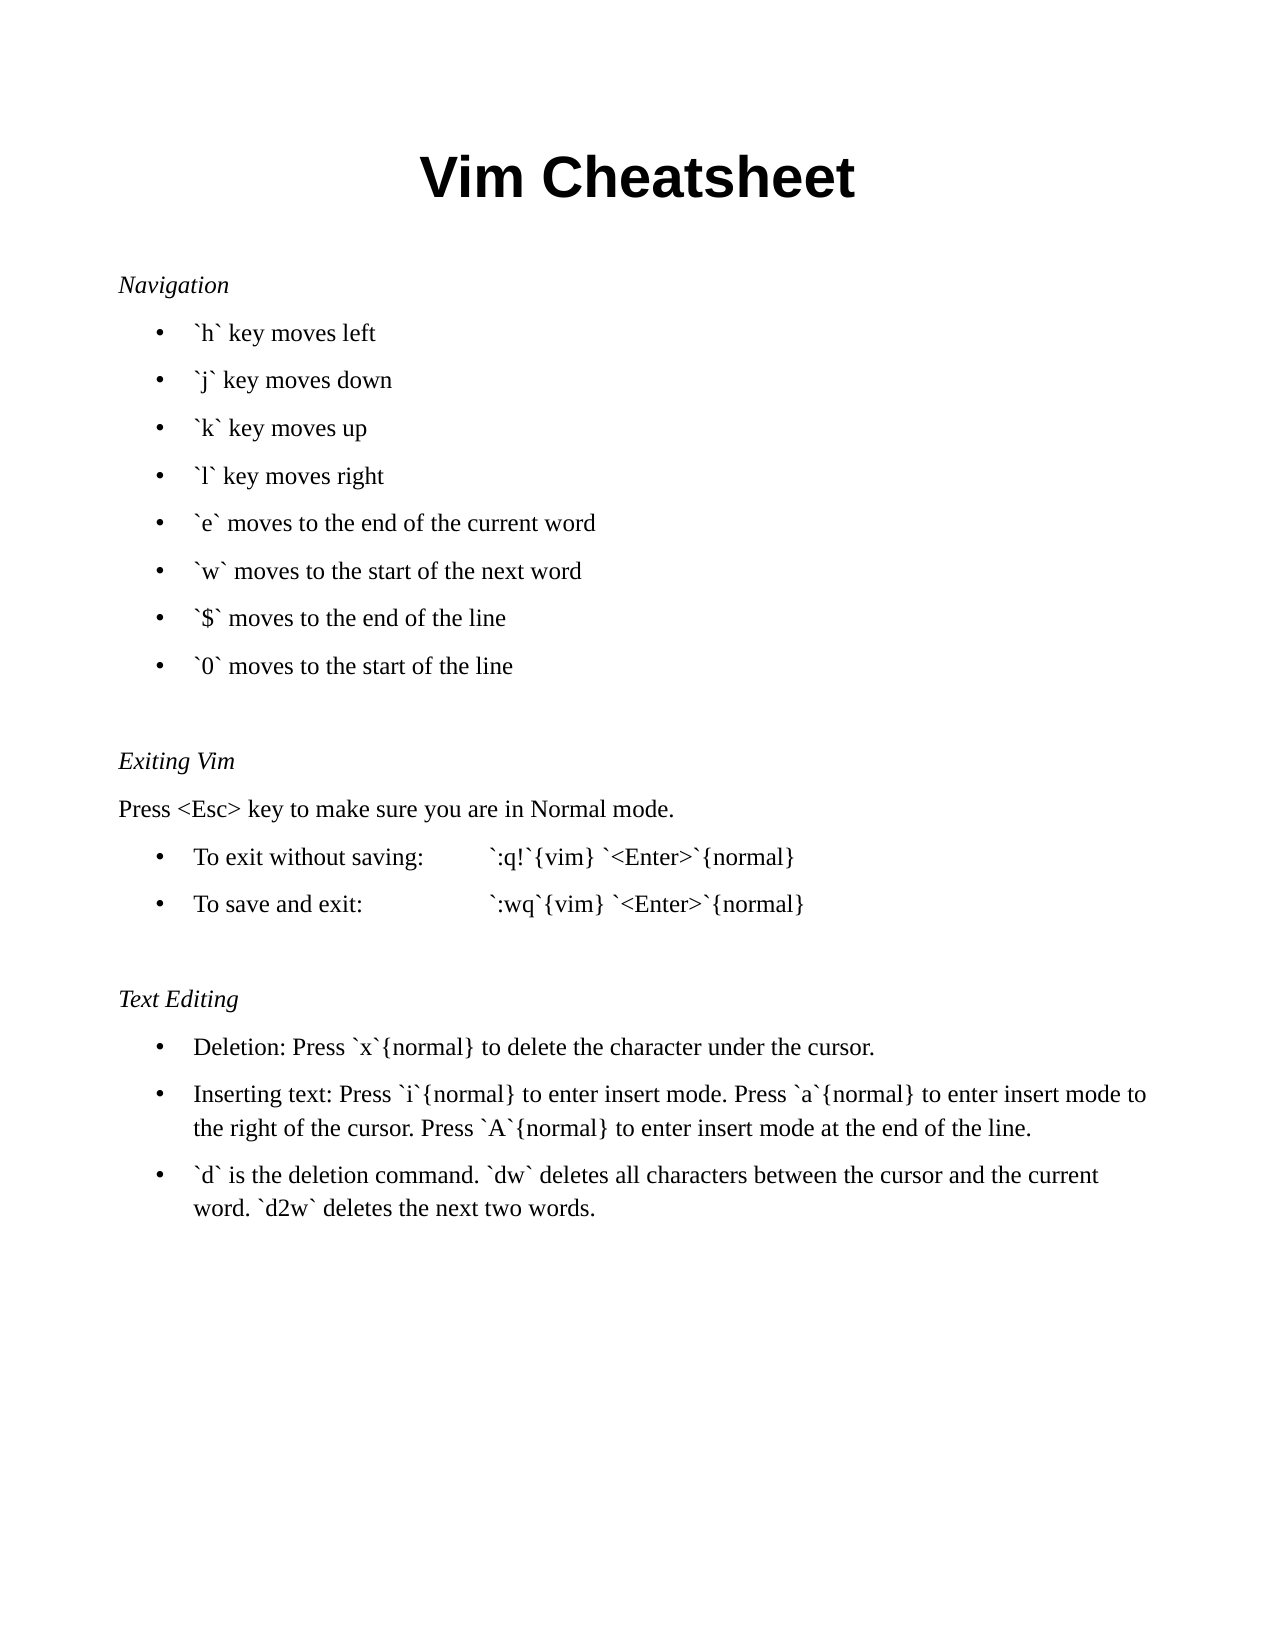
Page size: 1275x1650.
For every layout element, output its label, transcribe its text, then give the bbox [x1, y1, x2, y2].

title Vim Cheatsheet [118, 143, 1157, 210]
list `$` moves to the end of the line [156, 603, 1157, 632]
list `k` key moves up [156, 413, 1157, 442]
list `w` moves to the start of the next word [156, 556, 1157, 585]
list Deletion: Press `x`{normal} to delete the character under the cursor. [156, 1032, 1157, 1061]
list `h` key moves left [156, 318, 1157, 347]
list `0` moves to the start of the line [156, 651, 1157, 680]
text Press <Esc> key to make sure you are in Normal mode. [118, 794, 1157, 823]
list `j` key moves down [156, 366, 1157, 394]
list Inserting text: Press `i`{normal} to enter insert mode. Press `a`{normal} to enter insert mode to the right of the cursor. Press `A`{normal} to enter insert mode at the end of the line. [156, 1079, 1157, 1141]
list To exit without saving: `:q!`{vim} `<Enter>`{normal} [156, 842, 1157, 870]
text Navigation [118, 270, 1157, 299]
list To save and exit: `:wq`{vim} `<Enter>`{normal} [156, 889, 1157, 918]
list `d` is the deletion command. `dw` deletes all characters between the cursor and the current word. `d2w` deletes the next two words. [156, 1160, 1157, 1222]
text Text Editing [118, 984, 1157, 1013]
text Exiting Vim [118, 746, 1157, 775]
list `e` moves to the end of the current word [156, 508, 1157, 537]
list `l` key moves right [156, 461, 1157, 489]
